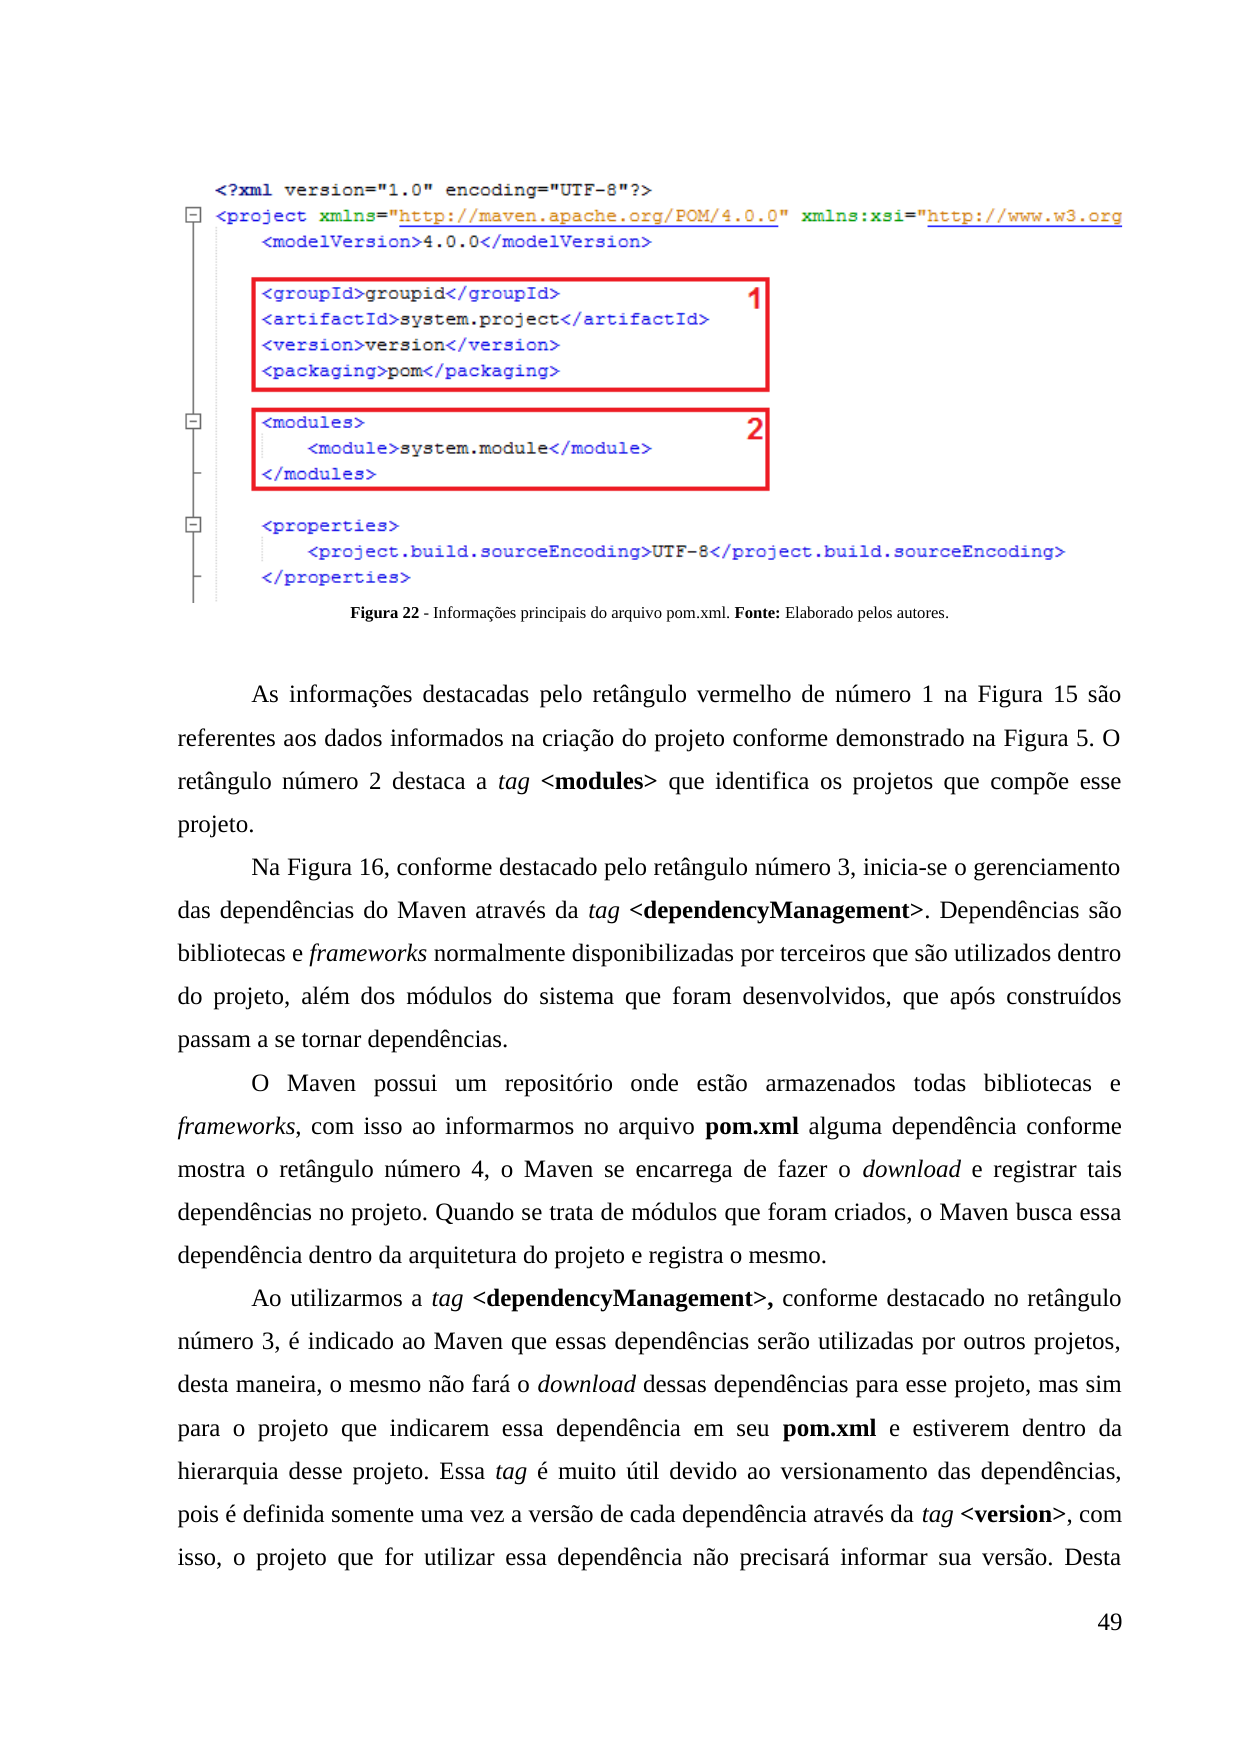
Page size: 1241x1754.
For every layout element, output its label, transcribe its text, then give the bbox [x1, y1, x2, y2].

text Figura 22 - Informações principais do arquivo pom.xml. Fonte: Elaborado pelos autores. [177, 603, 1122, 622]
text O Maven possui um repositório onde estão armazenados todas bibliotecas e frameworks, com isso ao informarmos no arquivo pom.xml alguma dependência conforme mostra o retângulo número 4, o Maven se encarrega de fazer o download e registrar tais dependências no projeto. Quando se trata de módulos que foram criados, o Maven busca essa dependência dentro da arquitetura do projeto e registra o mesmo. [177, 1068, 1122, 1269]
picture [177, 177, 1123, 603]
text As informações destacadas pelo retângulo vermelho de número 1 na Figura 15 são referentes aos dados informados na criação do projeto conforme demonstrado na Figura 5. O retângulo número 2 destaca a tag <modules> que identifica os projetos que compõe esse projeto. [177, 679, 1122, 838]
text Ao utilizarmos a tag <dependencyManagement>, conforme destacado no retângulo número 3, é indicado ao Maven que essas dependências serão utilizadas por outros projetos, desta maneira, o mesmo não fará o download dessas dependências para esse projeto, mas sim para o projeto que indicarem essa dependência em seu pom.xml e estiverem dentro da hierarquia desse projeto. Essa tag é muito útil devido ao versionamento das dependências, pois é definida somente uma vez a versão de cada dependência através da tag <version>, com isso, o projeto que for utilizar essa dependência não precisará informar sua versão. Desta [177, 1283, 1122, 1571]
text Na Figura 16, conforme destacado pelo retângulo número 3, inicia-se o gerenciamento das dependências do Maven através da tag <dependencyManagement>. Dependências são bibliotecas e frameworks normalmente disponibilizadas por terceiros que são utilizados dentro do projeto, além dos módulos do sistema que foram desenvolvidos, que após construídos passam a se tornar dependências. [177, 852, 1122, 1053]
